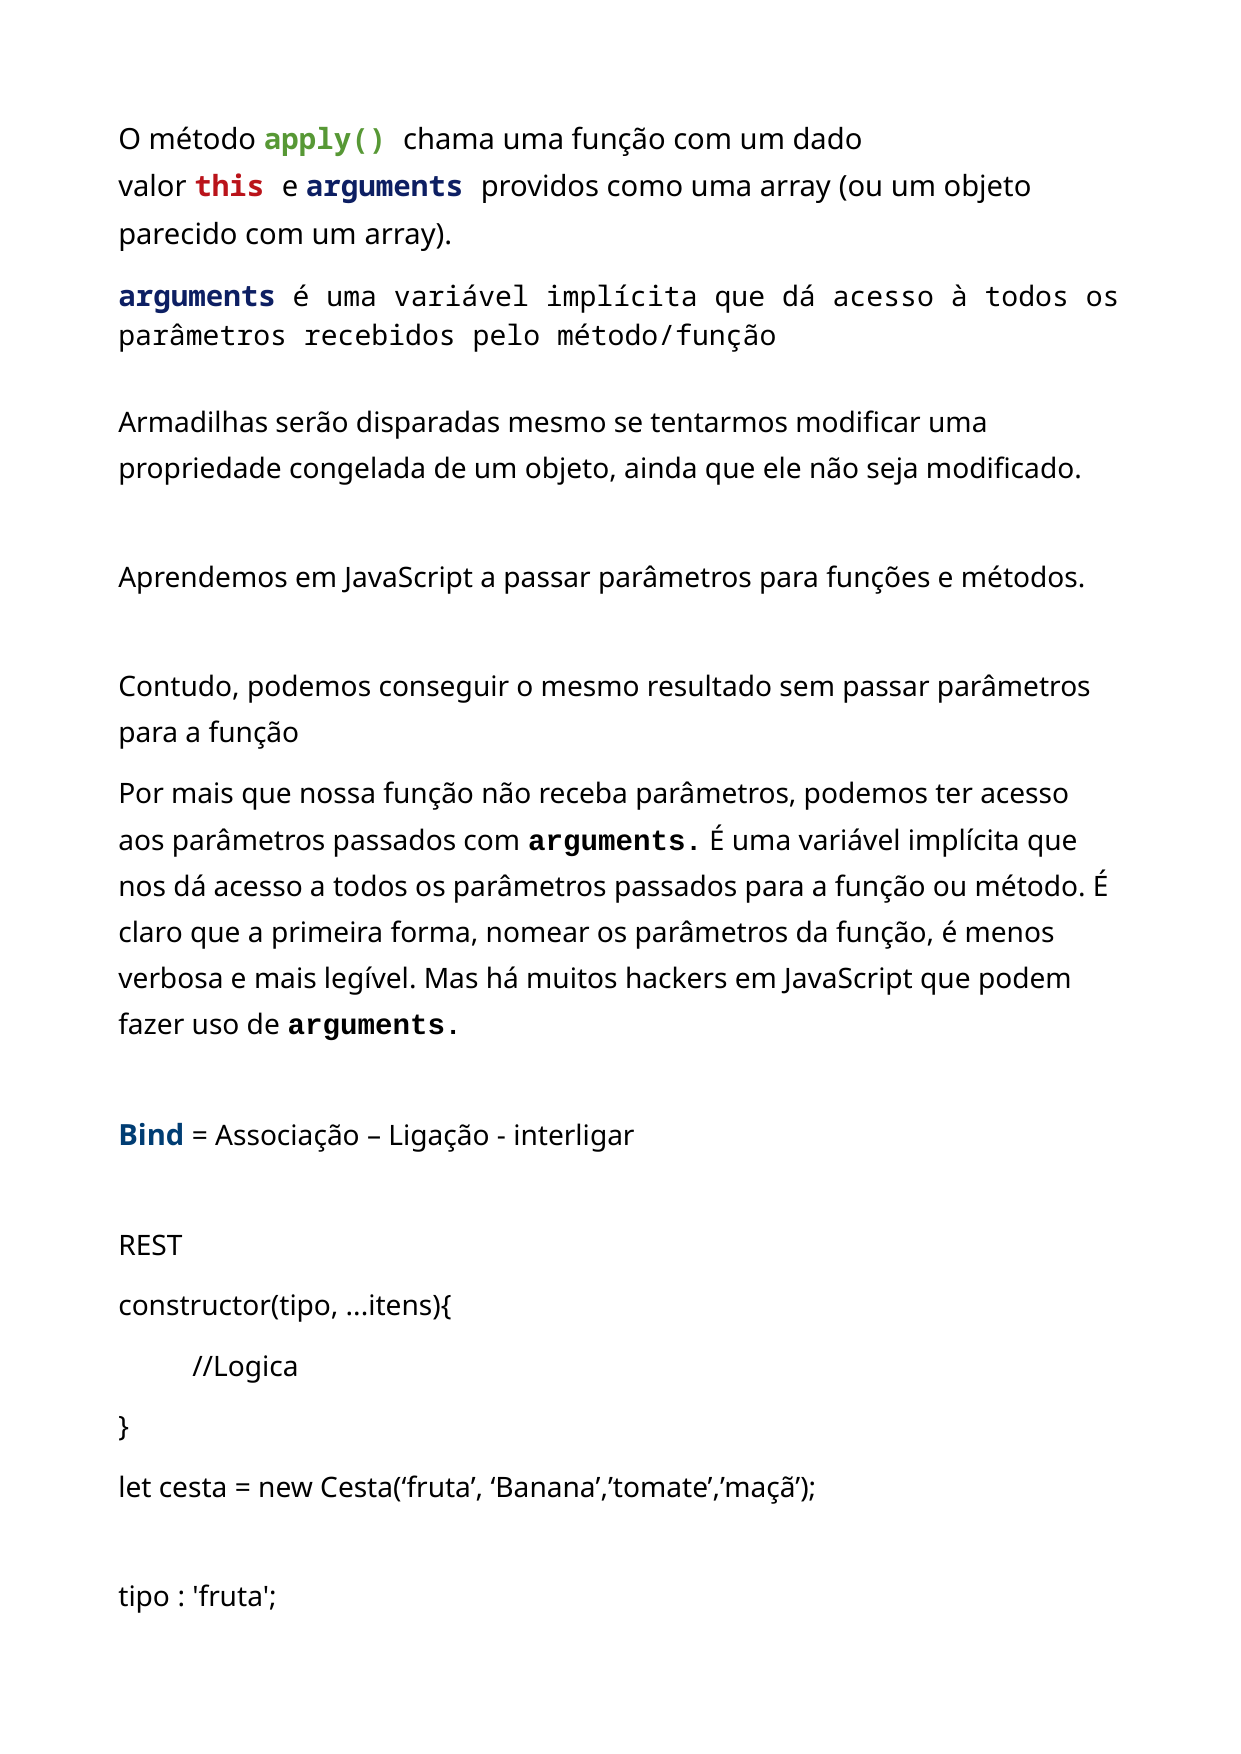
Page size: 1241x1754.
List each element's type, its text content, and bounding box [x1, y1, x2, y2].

text //Logica [118, 1346, 1122, 1384]
text REST [118, 1225, 1122, 1263]
text Armadilhas serão disparadas mesmo se tentarmos modificar uma propriedade congelada de um objeto, ainda que ele não seja modificado. [118, 402, 1122, 486]
text Por mais que nossa função não receba parâmetros, podemos ter acesso aos parâmetros passados com arguments. É uma variável implícita que nos dá acesso a todos os parâmetros passados para a função ou método. É claro que a primeira forma, nomear os parâmetros da função, é menos verbosa e mais legível. Mas há muitos hackers em JavaScript que podem fazer uso de arguments. [118, 773, 1122, 1043]
text tipo : 'fruta'; [118, 1576, 1122, 1615]
text arguments é uma variável implícita que dá acesso à todos os parâmetros recebidos pelo método/função [118, 276, 1122, 353]
text } [118, 1407, 1122, 1445]
text Contudo, podemos conseguir o mesmo resultado sem passar parâmetros para a função [118, 666, 1122, 751]
text let cesta = new Cesta(‘fruta’, ‘Banana’,’tomate’,’maçã’); [118, 1467, 1122, 1506]
text Bind = Associação – Ligação - interligar [118, 1114, 1122, 1154]
text constructor(tipo, ...itens){ [118, 1286, 1122, 1324]
text Aprendemos em JavaScript a passar parâmetros para funções e métodos. [118, 557, 1122, 596]
text O método apply() chama uma função com um dado valor this e arguments providos como uma array (ou um objeto parecido com um array). [118, 118, 1122, 253]
